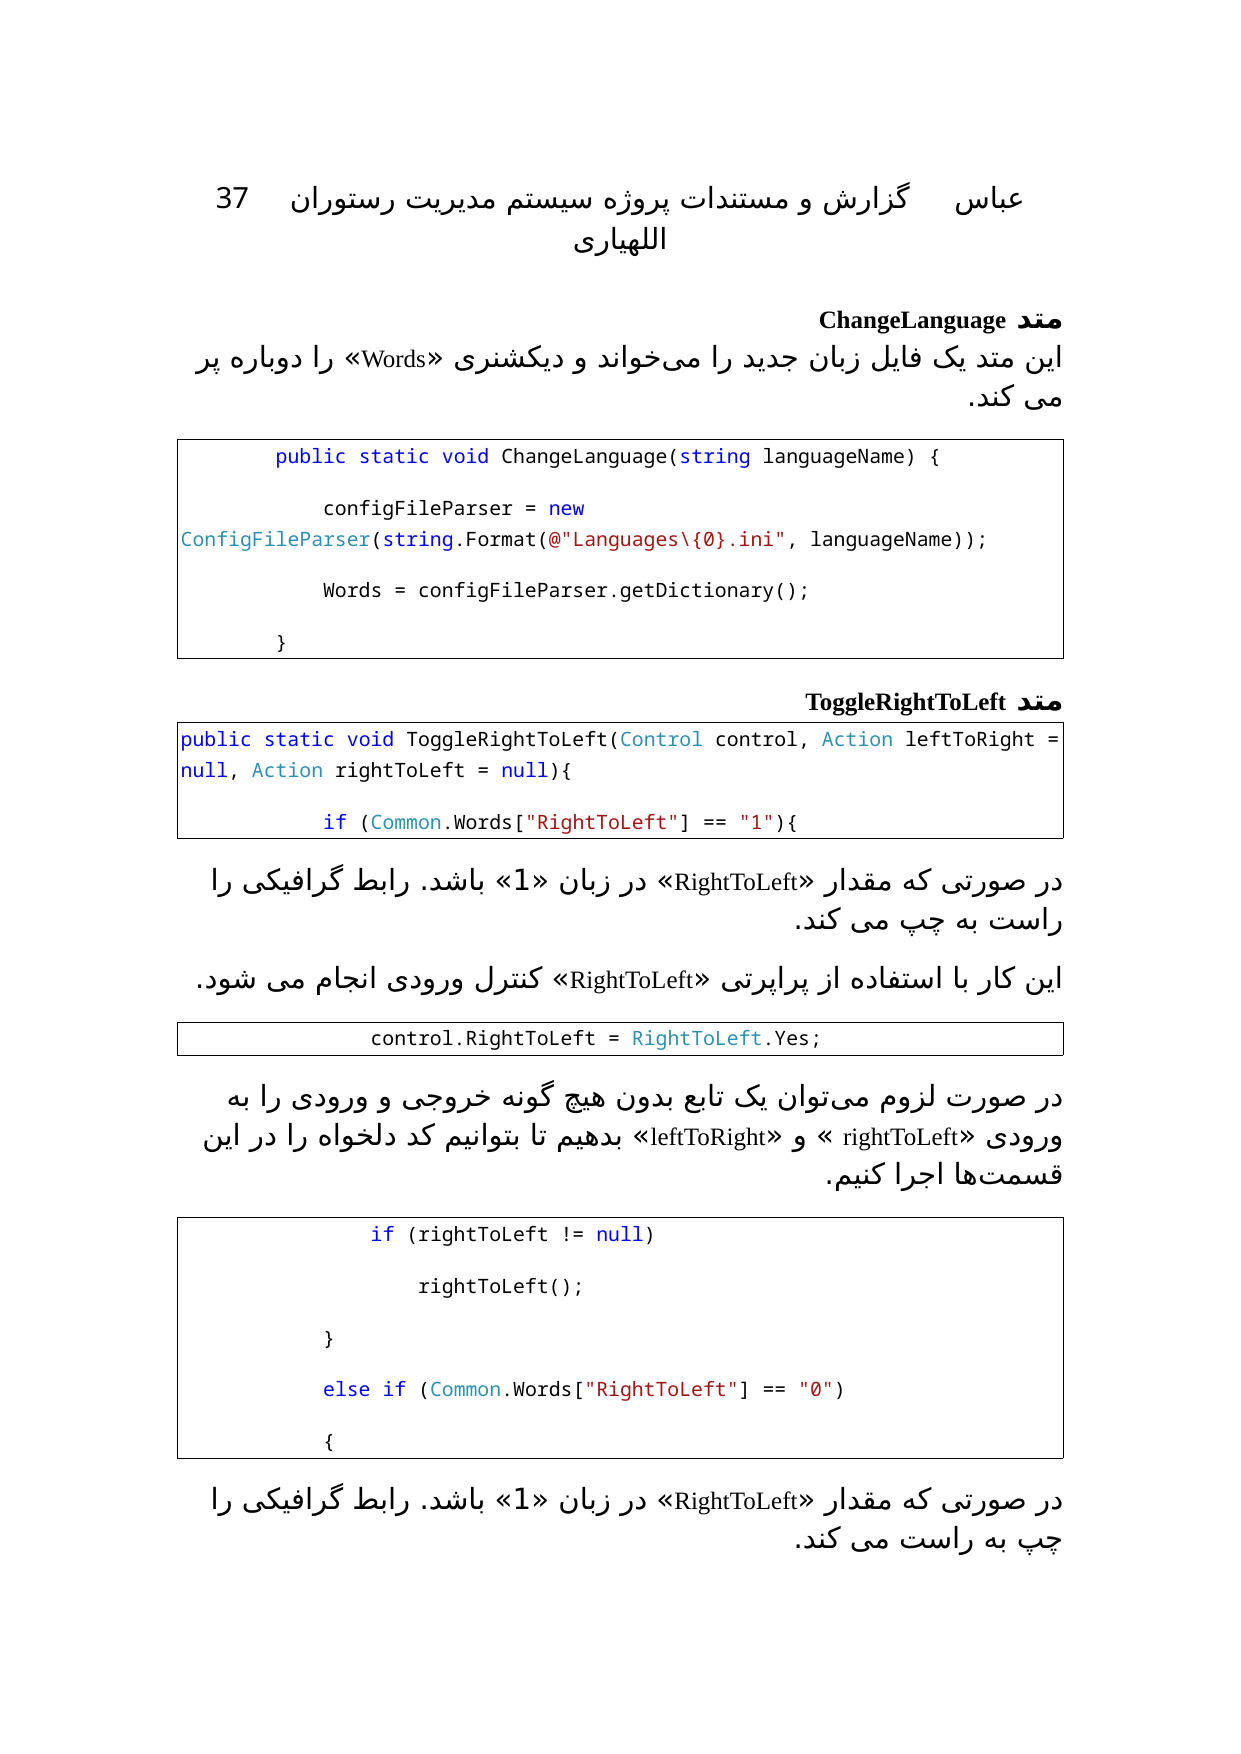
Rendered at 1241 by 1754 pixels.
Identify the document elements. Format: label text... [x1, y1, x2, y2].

subtitle متد ChangeLanguage [177, 301, 1063, 335]
text public static void ToggleRightToLeft(Control control, Action leftToRight = null, Action rightToLeft = null){ [178, 723, 1063, 783]
text { [178, 1424, 1063, 1458]
text در صورتی که مقدار «RightToLeft» در زبان «1» باشد. رابط گرافیکی را راست به چپ می کند. [177, 863, 1063, 936]
text در صورتی که مقدار «RightToLeft» در زبان «1» باشد. رابط گرافیکی را چپ به راست می کند. [177, 1482, 1063, 1555]
text Words = configFileParser.getDictionary(); [178, 573, 1063, 604]
text else if (Common.Words["RightToLeft"] == "0") [178, 1373, 1063, 1403]
text در صورت لزوم می‌توان یک تابع بدون هیچ گونه خروجی و ورودی را به ورودی «rightToLeft » و «leftToRight» بدهیم تا بتوانیم کد دلخواه را در این قسمت‌ها اجرا کنیم. [177, 1079, 1063, 1191]
text if (Common.Words["RightToLeft"] == "1"){ [178, 805, 1063, 838]
subtitle متد ToggleRightToLeft [177, 683, 1063, 717]
text configFileParser = new ConfigFileParser(string.Format(@"Languages\{0}.ini", languageName)); [178, 491, 1063, 552]
text این متد یک فایل زبان جدید را می‌خواند و دیکشنری «Words» را دوباره پر می کند. [177, 340, 1063, 413]
text } [178, 625, 1063, 658]
text public static void ChangeLanguage(string languageName) { [178, 440, 1063, 469]
text if (rightToLeft != null) [178, 1218, 1063, 1247]
text rightToLeft(); [178, 1269, 1063, 1299]
text این کار با استفاده از پراپرتی «RightToLeft» کنترل ورودی انجام می شود. [177, 962, 1063, 996]
text control.RightToLeft = RightToLeft.Yes; [178, 1023, 1063, 1055]
text } [178, 1321, 1063, 1351]
